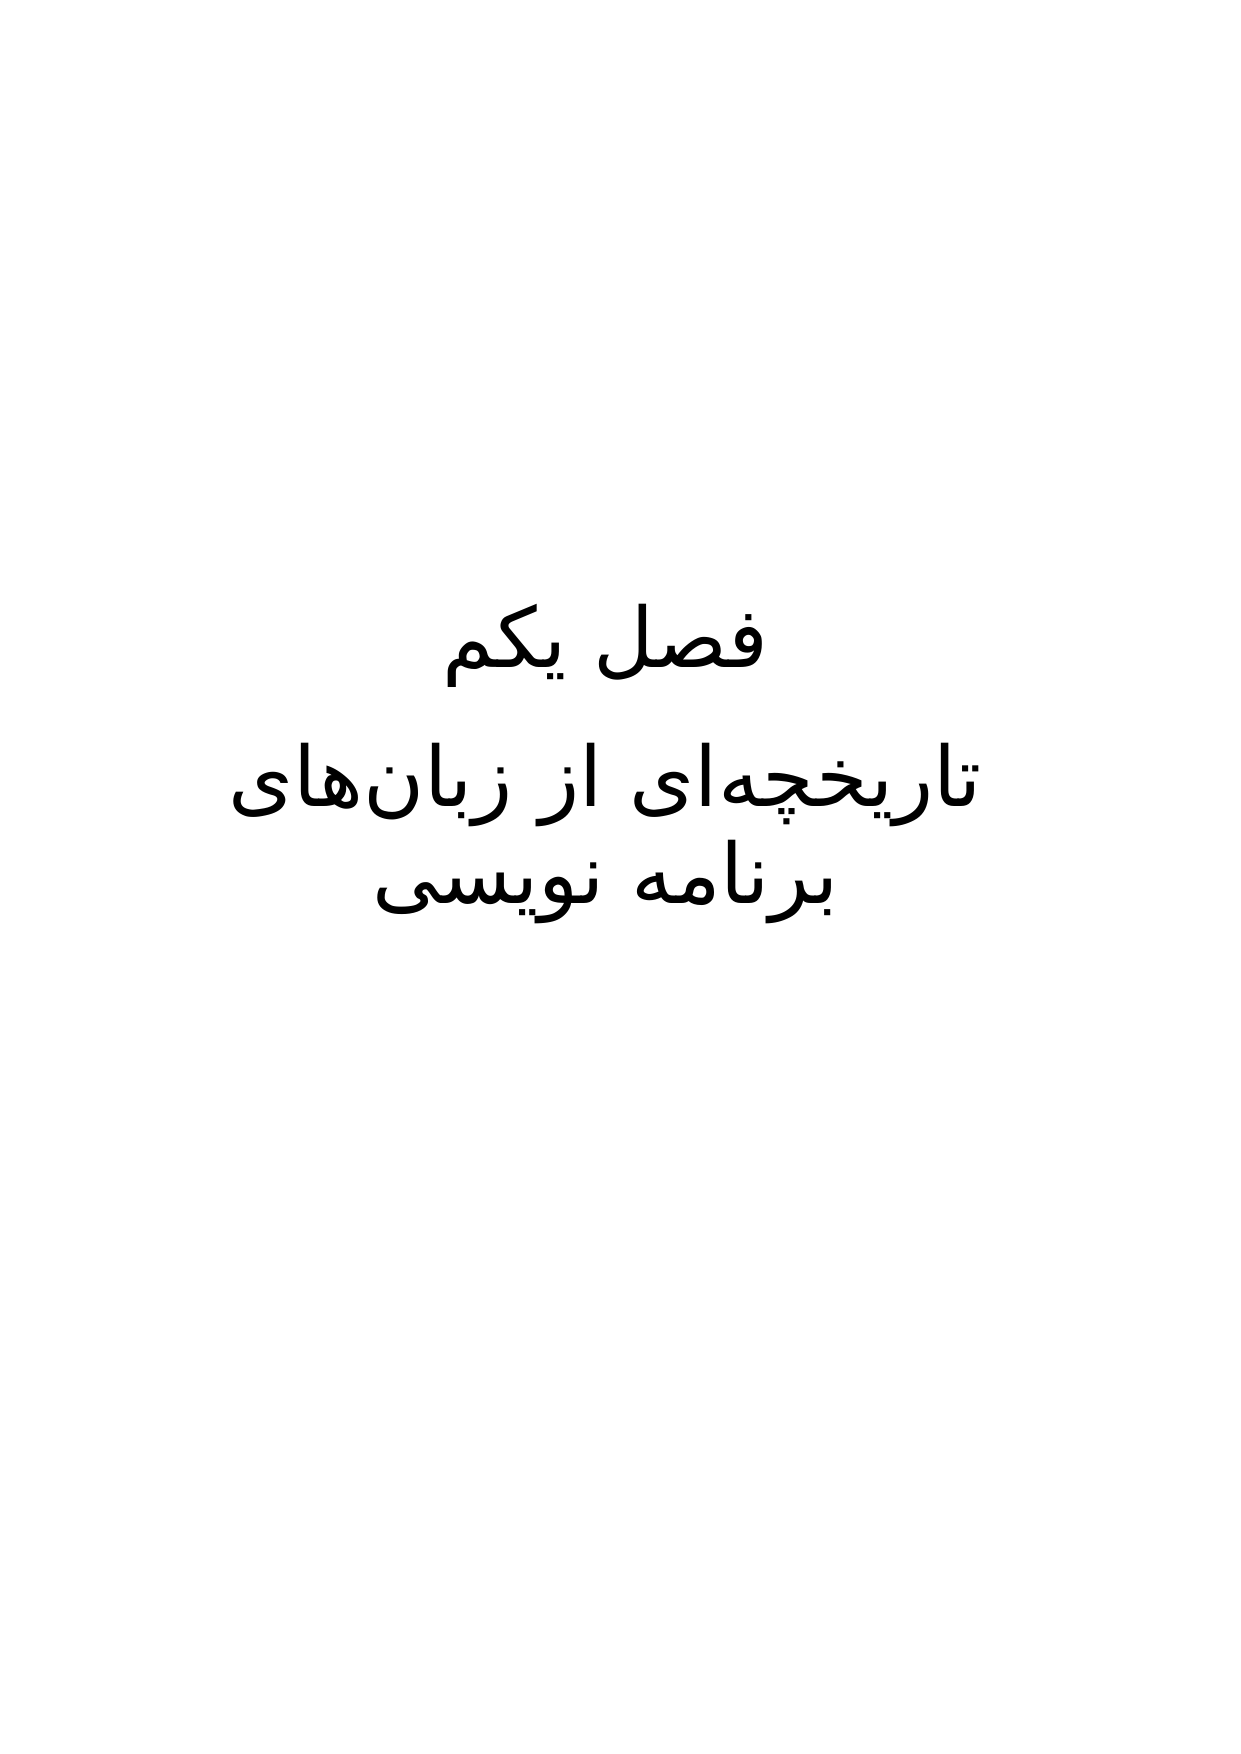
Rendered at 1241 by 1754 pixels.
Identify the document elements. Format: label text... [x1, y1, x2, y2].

title تاریخچه‌ای از زبان‌های برنامه نویسی [148, 729, 1063, 923]
text فصل یکم [148, 591, 1063, 687]
